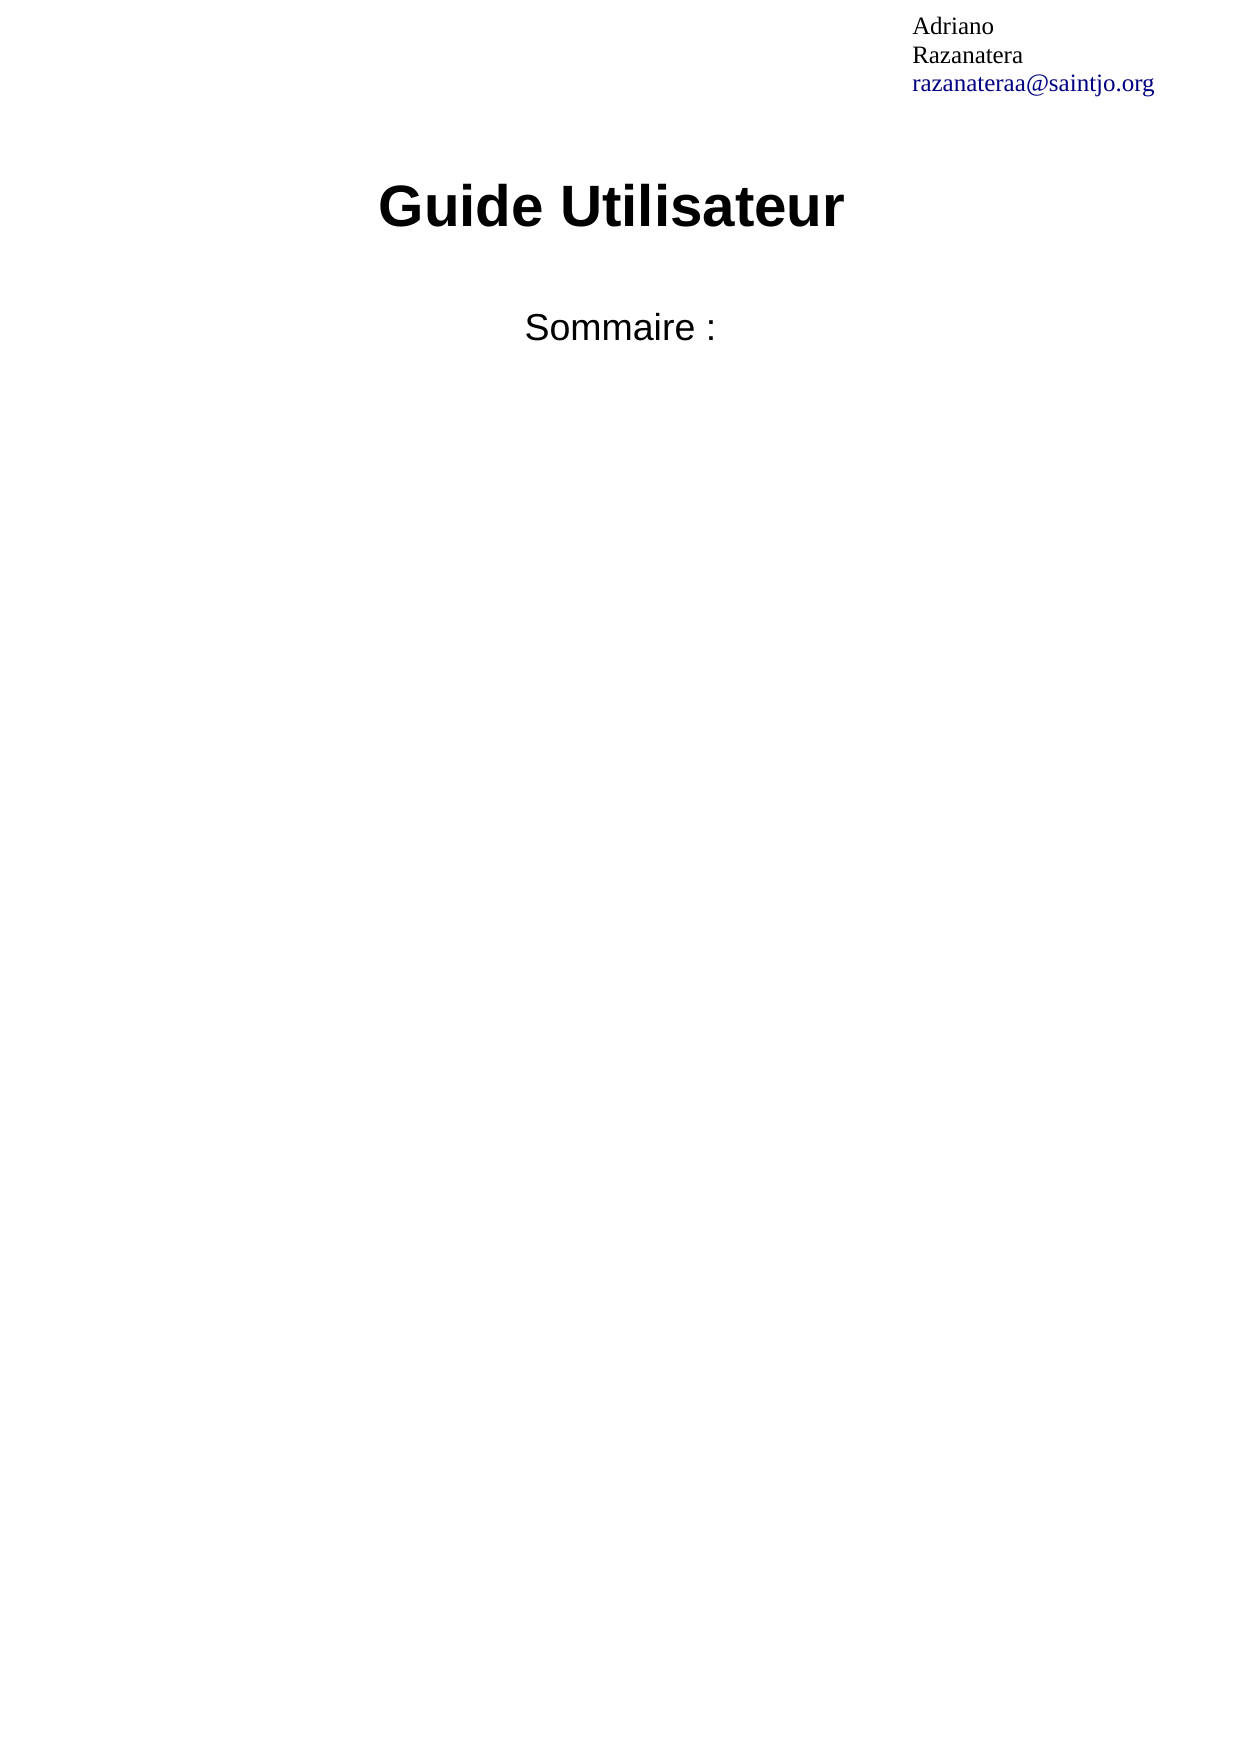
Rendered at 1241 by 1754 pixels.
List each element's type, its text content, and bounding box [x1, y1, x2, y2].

title Guide Utilisateur [118, 172, 1122, 239]
subtitle Sommaire : [118, 305, 1122, 348]
